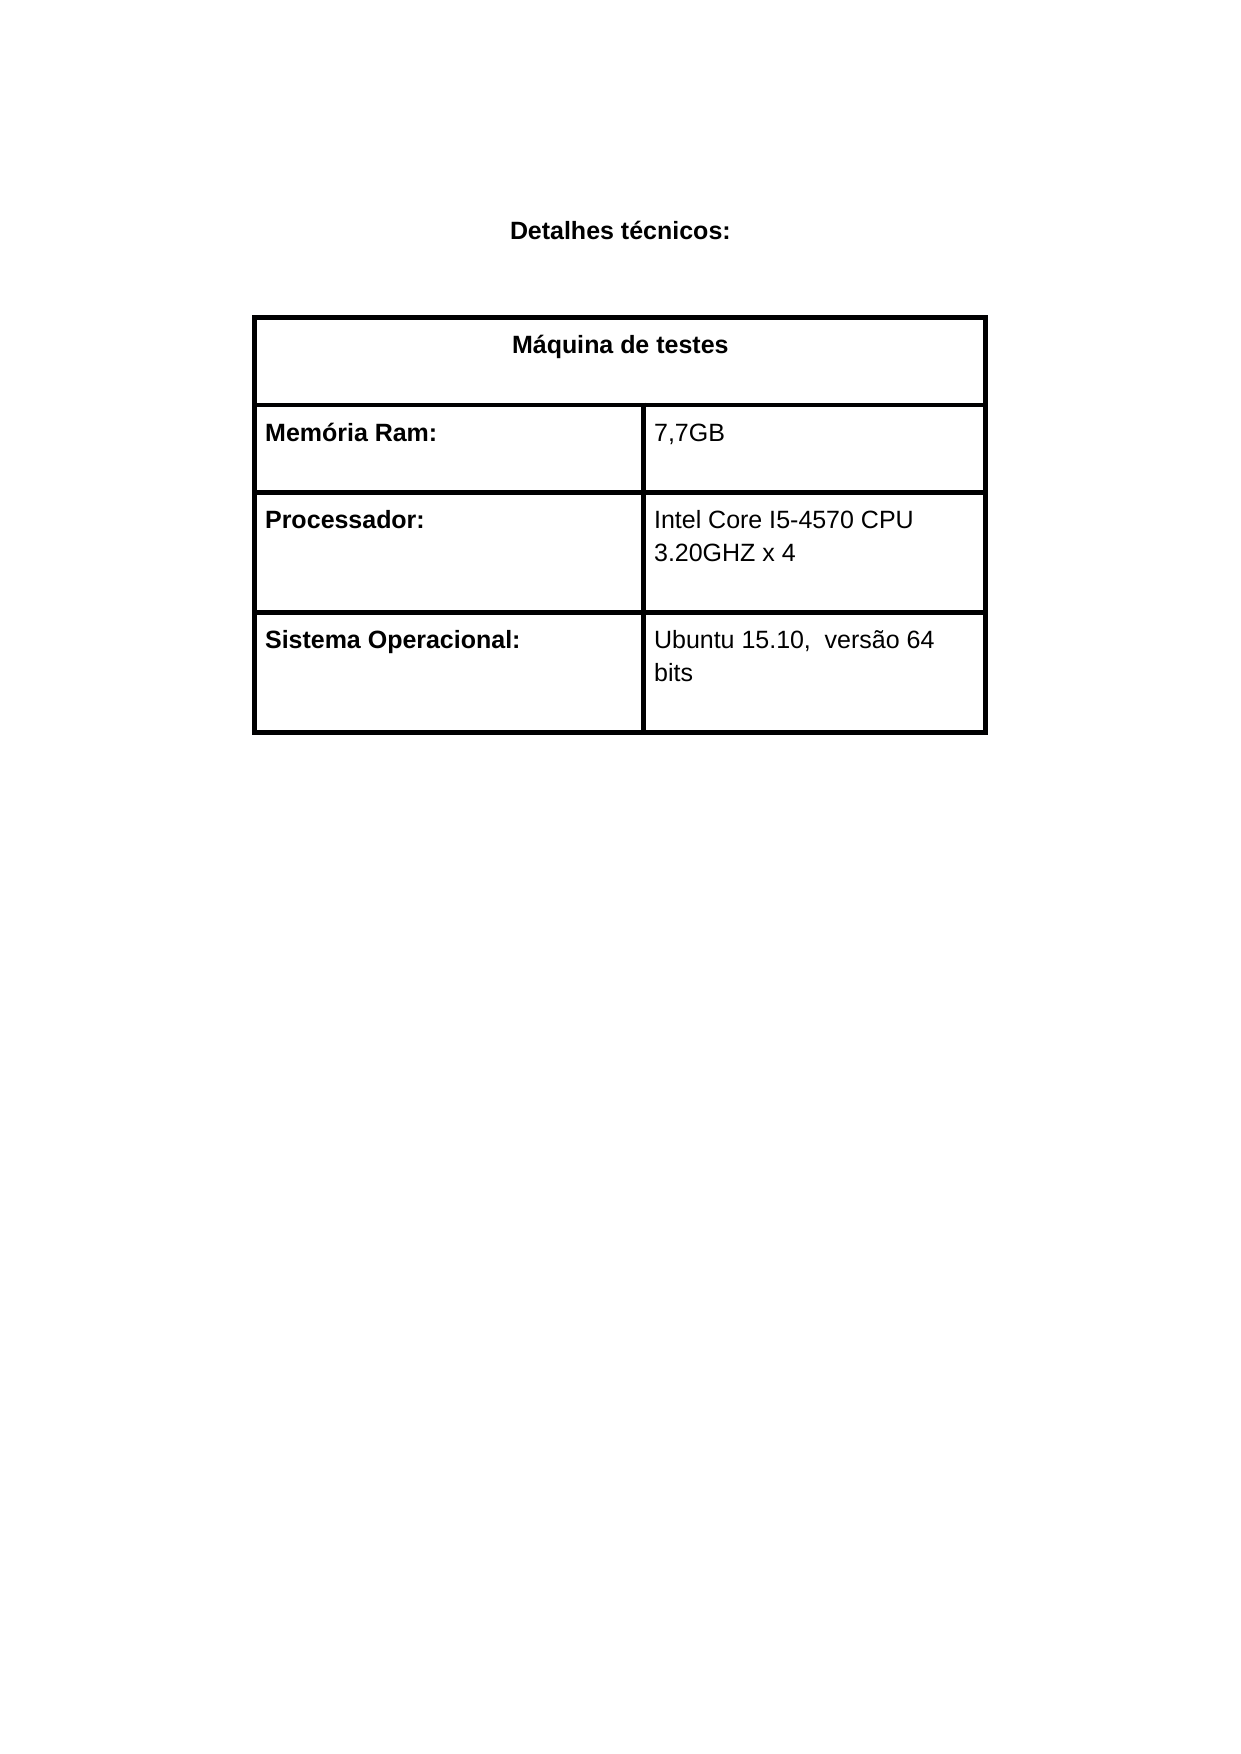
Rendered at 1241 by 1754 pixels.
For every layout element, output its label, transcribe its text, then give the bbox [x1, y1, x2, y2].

table_cell Sistema Operacional: [257, 615, 641, 730]
table_cell Processador: [257, 495, 641, 610]
table_cell Ubuntu 15.10, versão 64 bits [646, 615, 983, 730]
text Detalhes técnicos: [150, 216, 1090, 245]
table_cell Memória Ram: [257, 407, 641, 490]
table_cell Intel Core I5-4570 CPU 3.20GHZ x 4 [646, 495, 983, 610]
table_header Máquina de testes [257, 320, 983, 402]
table_cell 7,7GB [646, 407, 983, 490]
